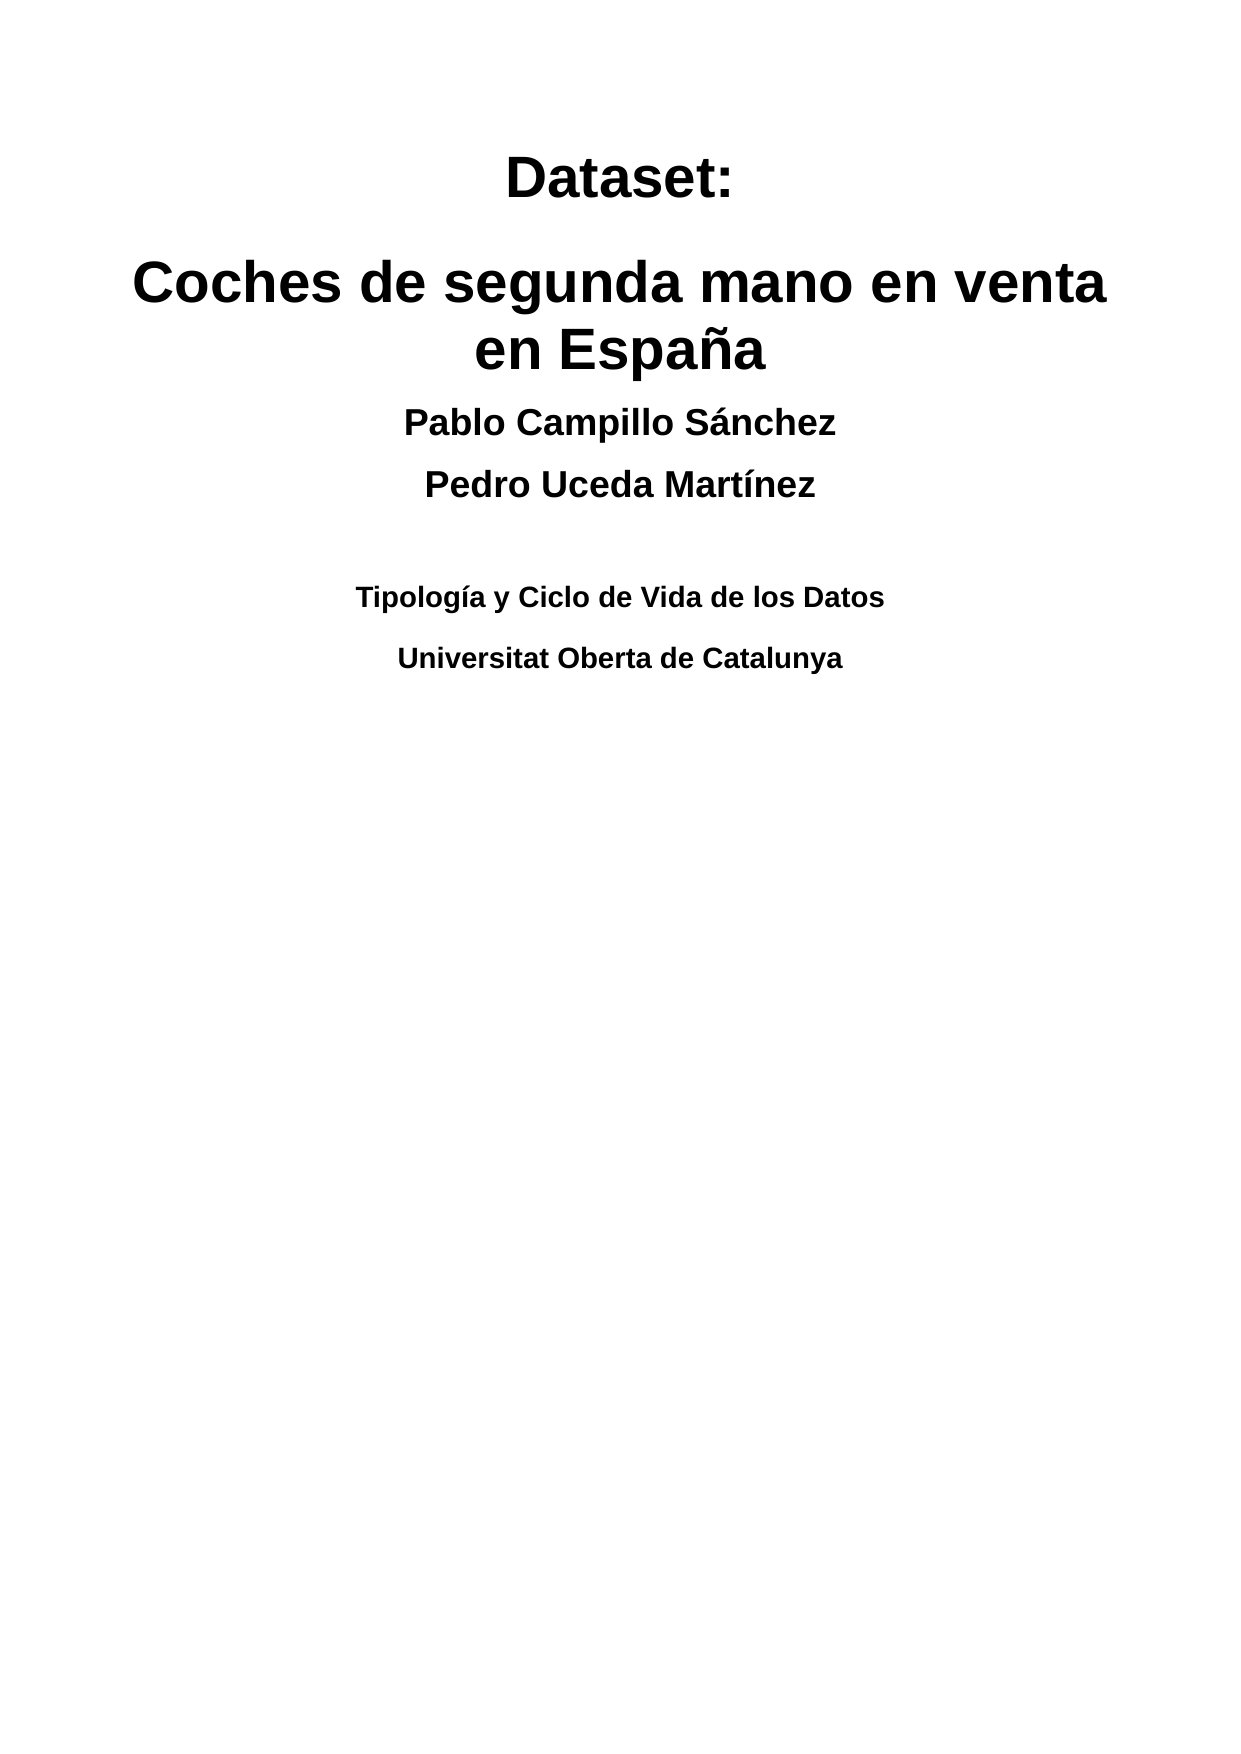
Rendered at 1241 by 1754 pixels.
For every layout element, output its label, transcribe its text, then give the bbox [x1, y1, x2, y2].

subtitle Tipología y Ciclo de Vida de los Datos [118, 580, 1122, 614]
title Dataset: [118, 143, 1122, 210]
subtitle Universitat Oberta de Catalunya [118, 641, 1122, 675]
title Coches de segunda mano en venta en España [118, 248, 1122, 382]
subtitle Pedro Uceda Martínez [118, 462, 1122, 506]
subtitle Pablo Campillo Sánchez [118, 401, 1122, 444]
